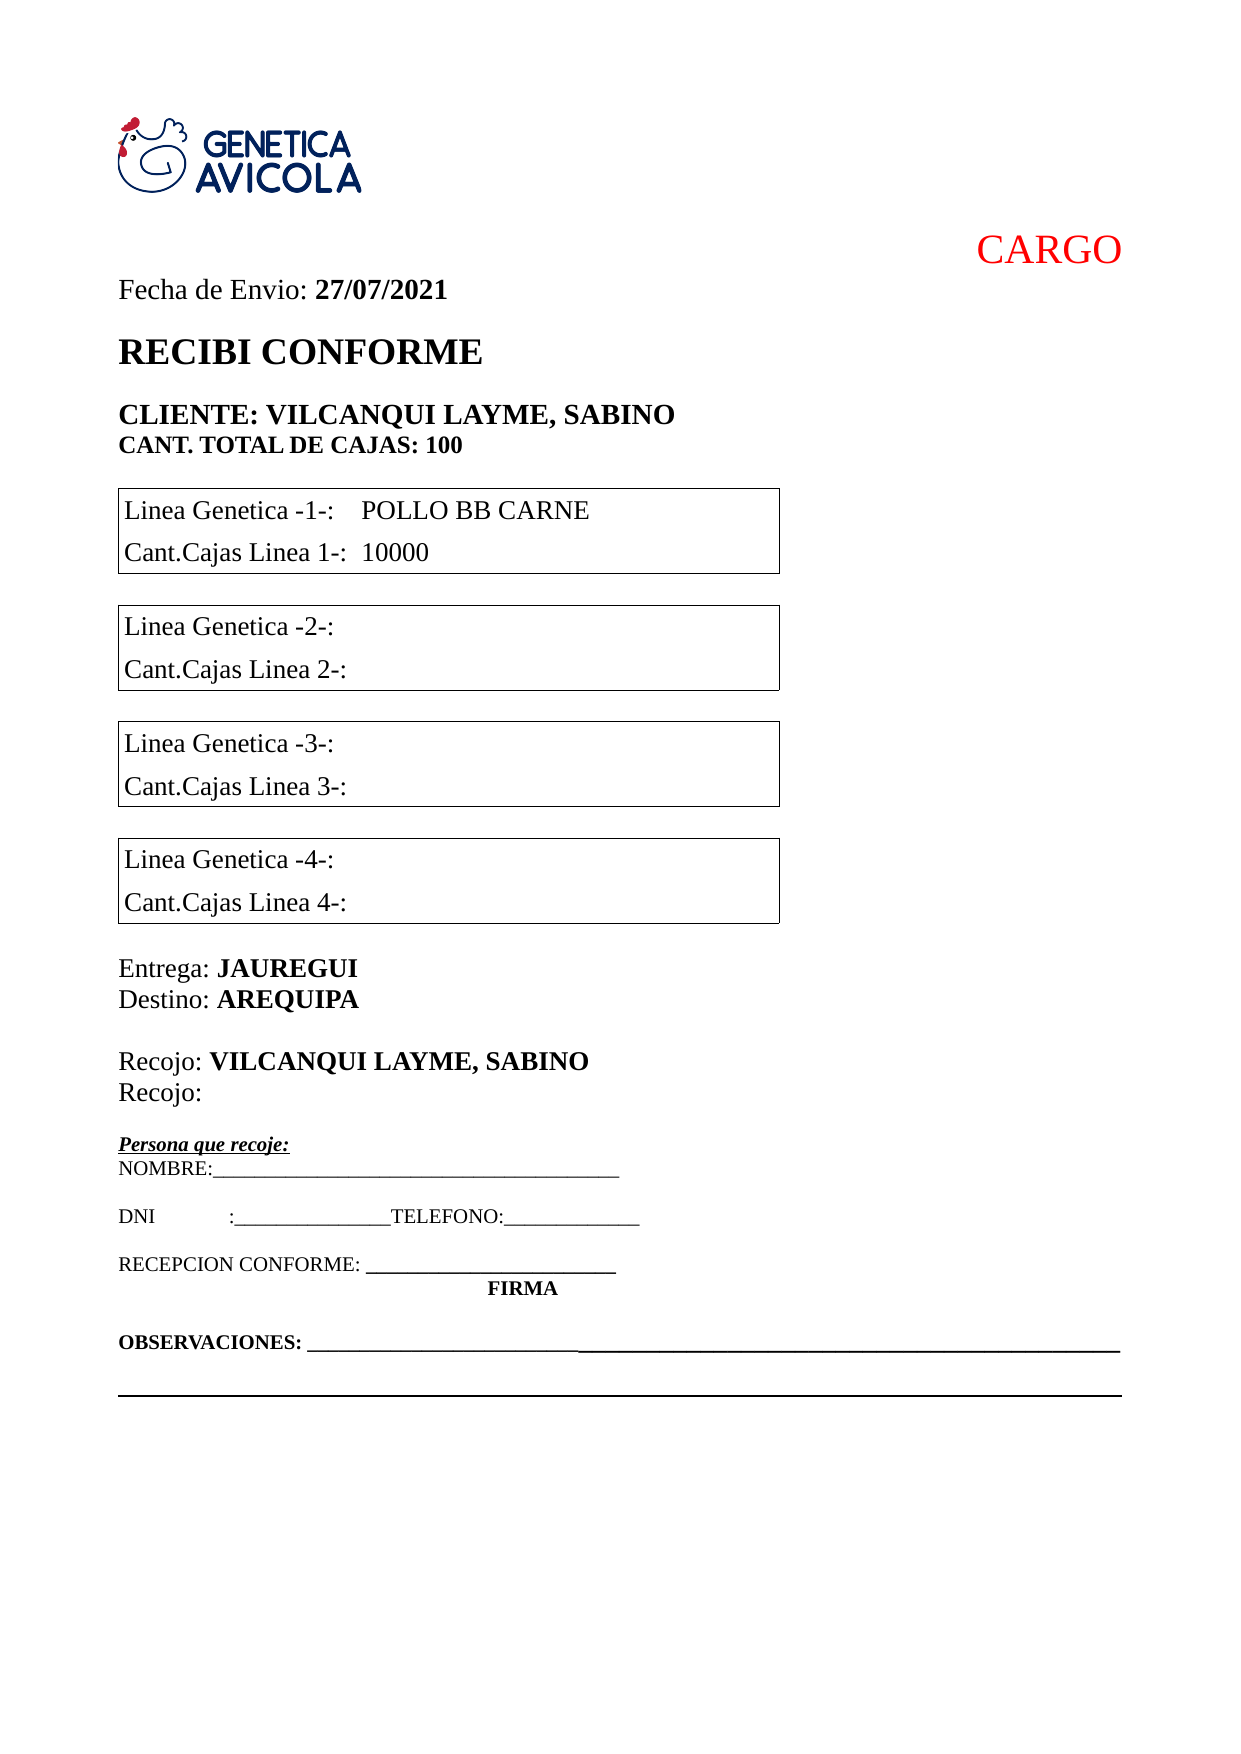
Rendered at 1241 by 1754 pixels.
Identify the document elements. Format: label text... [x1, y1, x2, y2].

table_cell [118, 691, 356, 721]
text RECEPCION CONFORME: ________________________ [118, 1252, 1122, 1276]
text Persona que recoje: [118, 1132, 1122, 1156]
table_cell [356, 606, 779, 647]
text NOMBRE:_______________________________________ [118, 1156, 1122, 1180]
text OBSERVACIONES: __________________________________________________________________ [118, 1324, 1122, 1355]
text Entrega: JAUREGUI [118, 952, 1122, 983]
table_cell [356, 807, 779, 838]
text RECIBI CONFORME [118, 330, 1122, 373]
text CLIENTE: VILCANQUI LAYME, SABINO [118, 397, 1122, 431]
table_cell [356, 574, 779, 604]
table_cell [118, 807, 356, 838]
text CARGO [118, 224, 1122, 272]
table_cell [356, 764, 779, 806]
table_cell Linea Genetica -2-: [119, 606, 356, 647]
table_cell [356, 647, 779, 690]
table_cell Linea Genetica -3-: [119, 722, 356, 764]
picture [117, 117, 362, 193]
table_header POLLO BB CARNE [356, 489, 779, 531]
text DNI :_______________TELEFONO:_____________ [118, 1204, 1122, 1228]
table_cell [356, 839, 779, 880]
text CANT. TOTAL DE CAJAS: 100 [118, 431, 1122, 459]
table_header Linea Genetica -1-: [119, 489, 356, 531]
table_cell Cant.Cajas Linea 1-: [119, 531, 356, 573]
table_cell Cant.Cajas Linea 3-: [119, 764, 356, 806]
text Recojo: [118, 1076, 1122, 1108]
text Fecha de Envio: 27/07/2021 [118, 272, 1122, 306]
text Destino: AREQUIPA [118, 983, 1122, 1014]
table_cell 10000 [356, 531, 779, 573]
table_cell [356, 691, 779, 721]
table_cell [356, 880, 779, 923]
table_cell Cant.Cajas Linea 4-: [119, 880, 356, 923]
table_cell [356, 722, 779, 764]
text Recojo: VILCANQUI LAYME, SABINO [118, 1045, 1122, 1076]
table_cell [118, 574, 356, 604]
table_cell Cant.Cajas Linea 2-: [119, 647, 356, 690]
text FIRMA [118, 1276, 1122, 1300]
table_cell Linea Genetica -4-: [119, 839, 356, 880]
